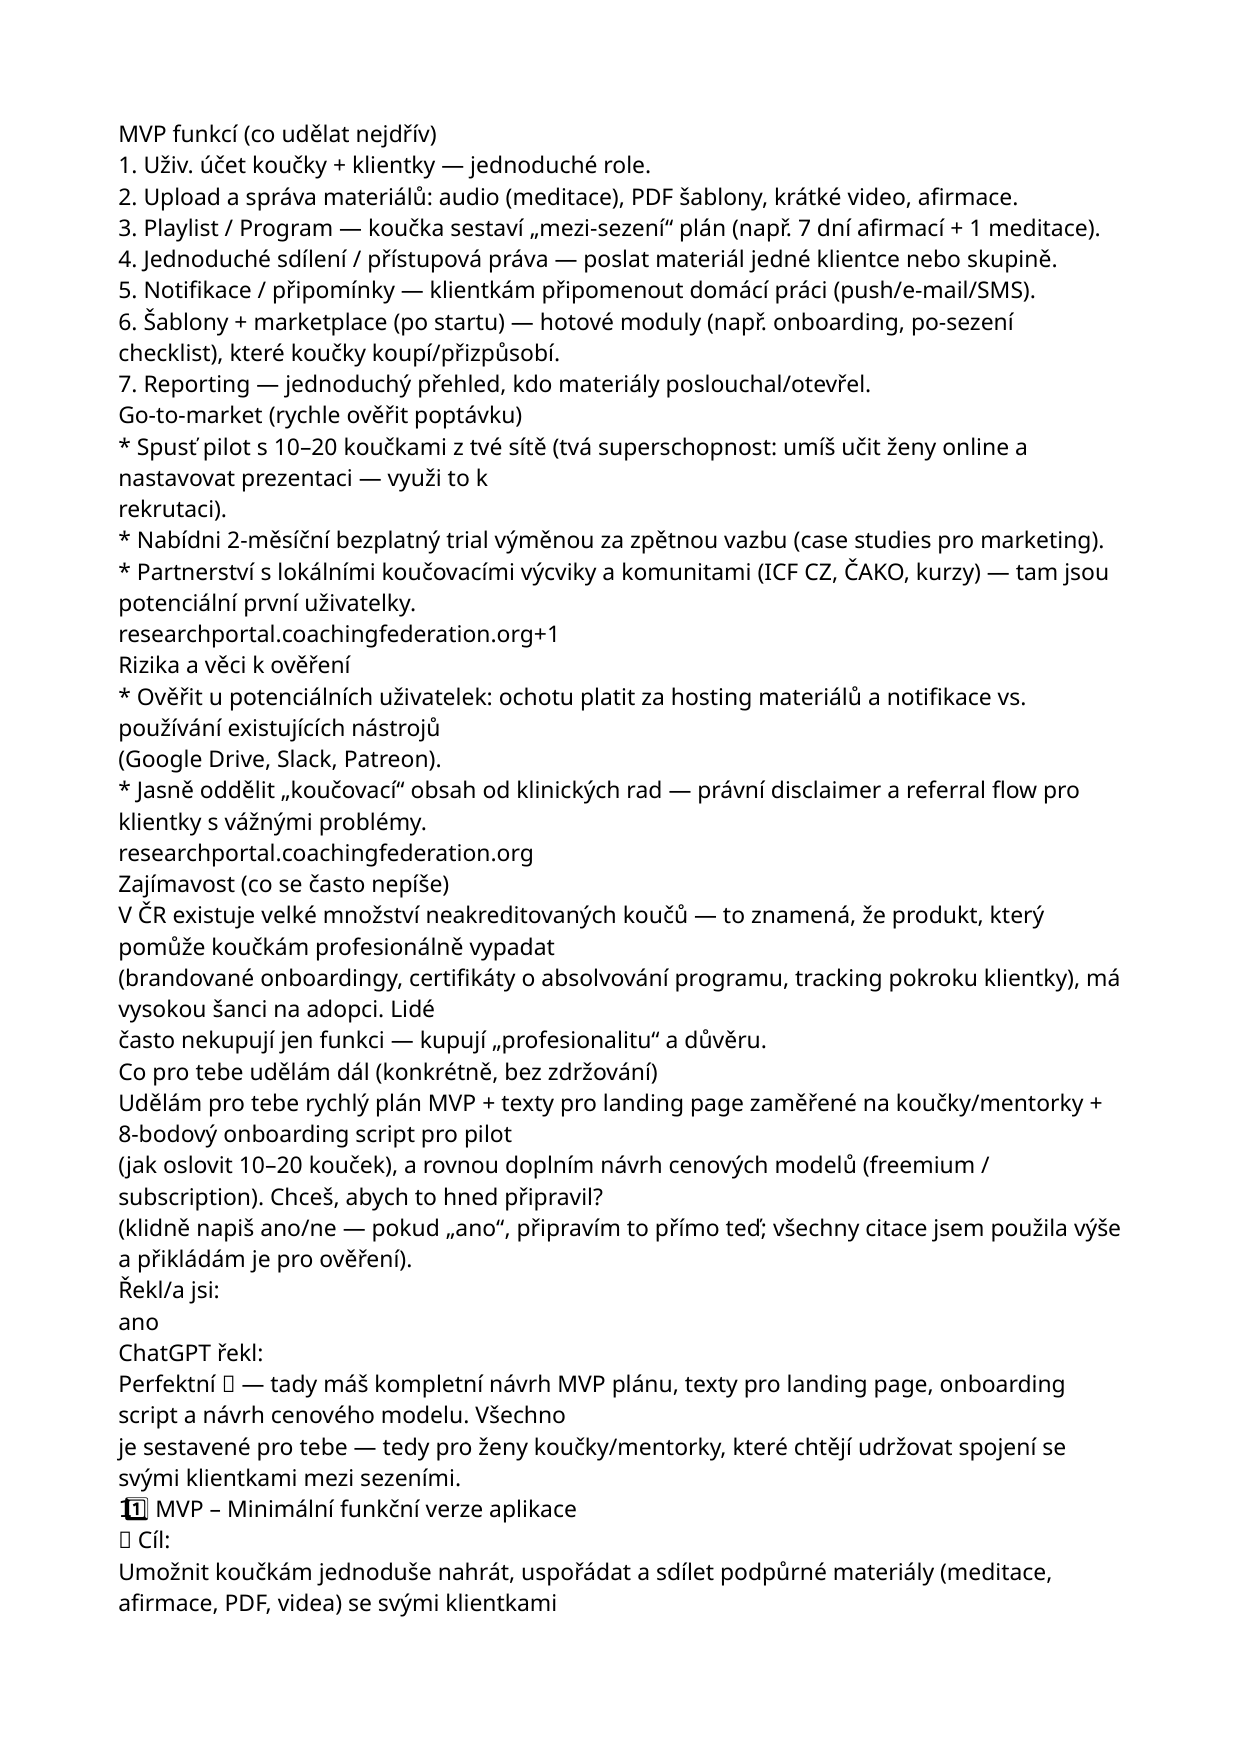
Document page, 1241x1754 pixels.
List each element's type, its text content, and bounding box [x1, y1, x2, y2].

text Co pro tebe udělám dál (konkrétně, bez zdržování) [118, 1056, 1122, 1087]
text 🎯 Cíl: [118, 1524, 1122, 1556]
text 5. Notifikace / připomínky — klientkám připomenout domácí práci (push/e-mail/SMS). [118, 274, 1122, 306]
text ChatGPT řekl: [118, 1337, 1122, 1368]
text * Partnerství s lokálními koučovacími výcviky a komunitami (ICF CZ, ČAKO, kurzy) — tam jsou potenciální první uživatelky. [118, 556, 1122, 618]
text 7. Reporting — jednoduchý přehled, kdo materiály poslouchal/otevřel. [118, 368, 1122, 399]
text researchportal.coachingfederation.org+1 [118, 618, 1122, 649]
text 🧩 1️⃣ MVP – Minimální funkční verze aplikace [118, 1493, 1122, 1524]
text rekrutaci). [118, 493, 1122, 524]
text researchportal.coachingfederation.org [118, 837, 1122, 868]
text Go-to-market (rychle ověřit poptávku) [118, 399, 1122, 431]
text Umožnit koučkám jednoduše nahrát, uspořádat a sdílet podpůrné materiály (meditace, afirmace, PDF, videa) se svými klientkami [118, 1556, 1122, 1618]
text * Ověřit u potenciálních uživatelek: ochotu platit za hosting materiálů a notifikace vs. používání existujících nástrojů [118, 681, 1122, 743]
text * Jasně oddělit „koučovací“ obsah od klinických rad — právní disclaimer a referral flow pro klientky s vážnými problémy. [118, 774, 1122, 837]
text je sestavené pro tebe — tedy pro ženy koučky/mentorky, které chtějí udržovat spojení se svými klientkami mezi sezeními. [118, 1431, 1122, 1493]
text Rizika a věci k ověření [118, 649, 1122, 681]
text Řekl/a jsi: [118, 1274, 1122, 1306]
text 3. Playlist / Program — koučka sestaví „mezi-sezení“ plán (např. 7 dní afirmací + 1 meditace). [118, 212, 1122, 243]
text Perfektní 🙌 — tady máš kompletní návrh MVP plánu, texty pro landing page, onboarding script a návrh cenového modelu. Všechno [118, 1368, 1122, 1431]
text Udělám pro tebe rychlý plán MVP + texty pro landing page zaměřené na koučky/mentorky + 8-bodový onboarding script pro pilot [118, 1087, 1122, 1149]
text 2. Upload a správa materiálů: audio (meditace), PDF šablony, krátké video, afirmace. [118, 181, 1122, 212]
text (jak oslovit 10–20 kouček), a rovnou doplním návrh cenových modelů (freemium / subscription). Chceš, abych to hned připravil? [118, 1149, 1122, 1212]
text (klidně napiš ano/ne — pokud „ano“, připravím to přímo teď; všechny citace jsem použila výše a přikládám je pro ověření). [118, 1212, 1122, 1274]
text 4. Jednoduché sdílení / přístupová práva — poslat materiál jedné klientce nebo skupině. [118, 243, 1122, 274]
text * Nabídni 2-měsíční bezplatný trial výměnou za zpětnou vazbu (case studies pro marketing). [118, 524, 1122, 556]
text MVP funkcí (co udělat nejdřív) [118, 118, 1122, 149]
text (Google Drive, Slack, Patreon). [118, 743, 1122, 774]
text 1. Uživ. účet koučky + klientky — jednoduché role. [118, 149, 1122, 181]
text ano [118, 1306, 1122, 1337]
text (brandované onboardingy, certifikáty o absolvování programu, tracking pokroku klientky), má vysokou šanci na adopci. Lidé [118, 962, 1122, 1024]
text často nekupují jen funkci — kupují „profesionalitu“ a důvěru. [118, 1024, 1122, 1056]
text * Spusť pilot s 10–20 koučkami z tvé sítě (tvá superschopnost: umíš učit ženy online a nastavovat prezentaci — využi to k [118, 431, 1122, 493]
text V ČR existuje velké množství neakreditovaných koučů — to znamená, že produkt, který pomůže koučkám profesionálně vypadat [118, 899, 1122, 962]
text Zajímavost (co se často nepíše) [118, 868, 1122, 899]
text 6. Šablony + marketplace (po startu) — hotové moduly (např. onboarding, po-sezení checklist), které koučky koupí/přizpůsobí. [118, 306, 1122, 368]
